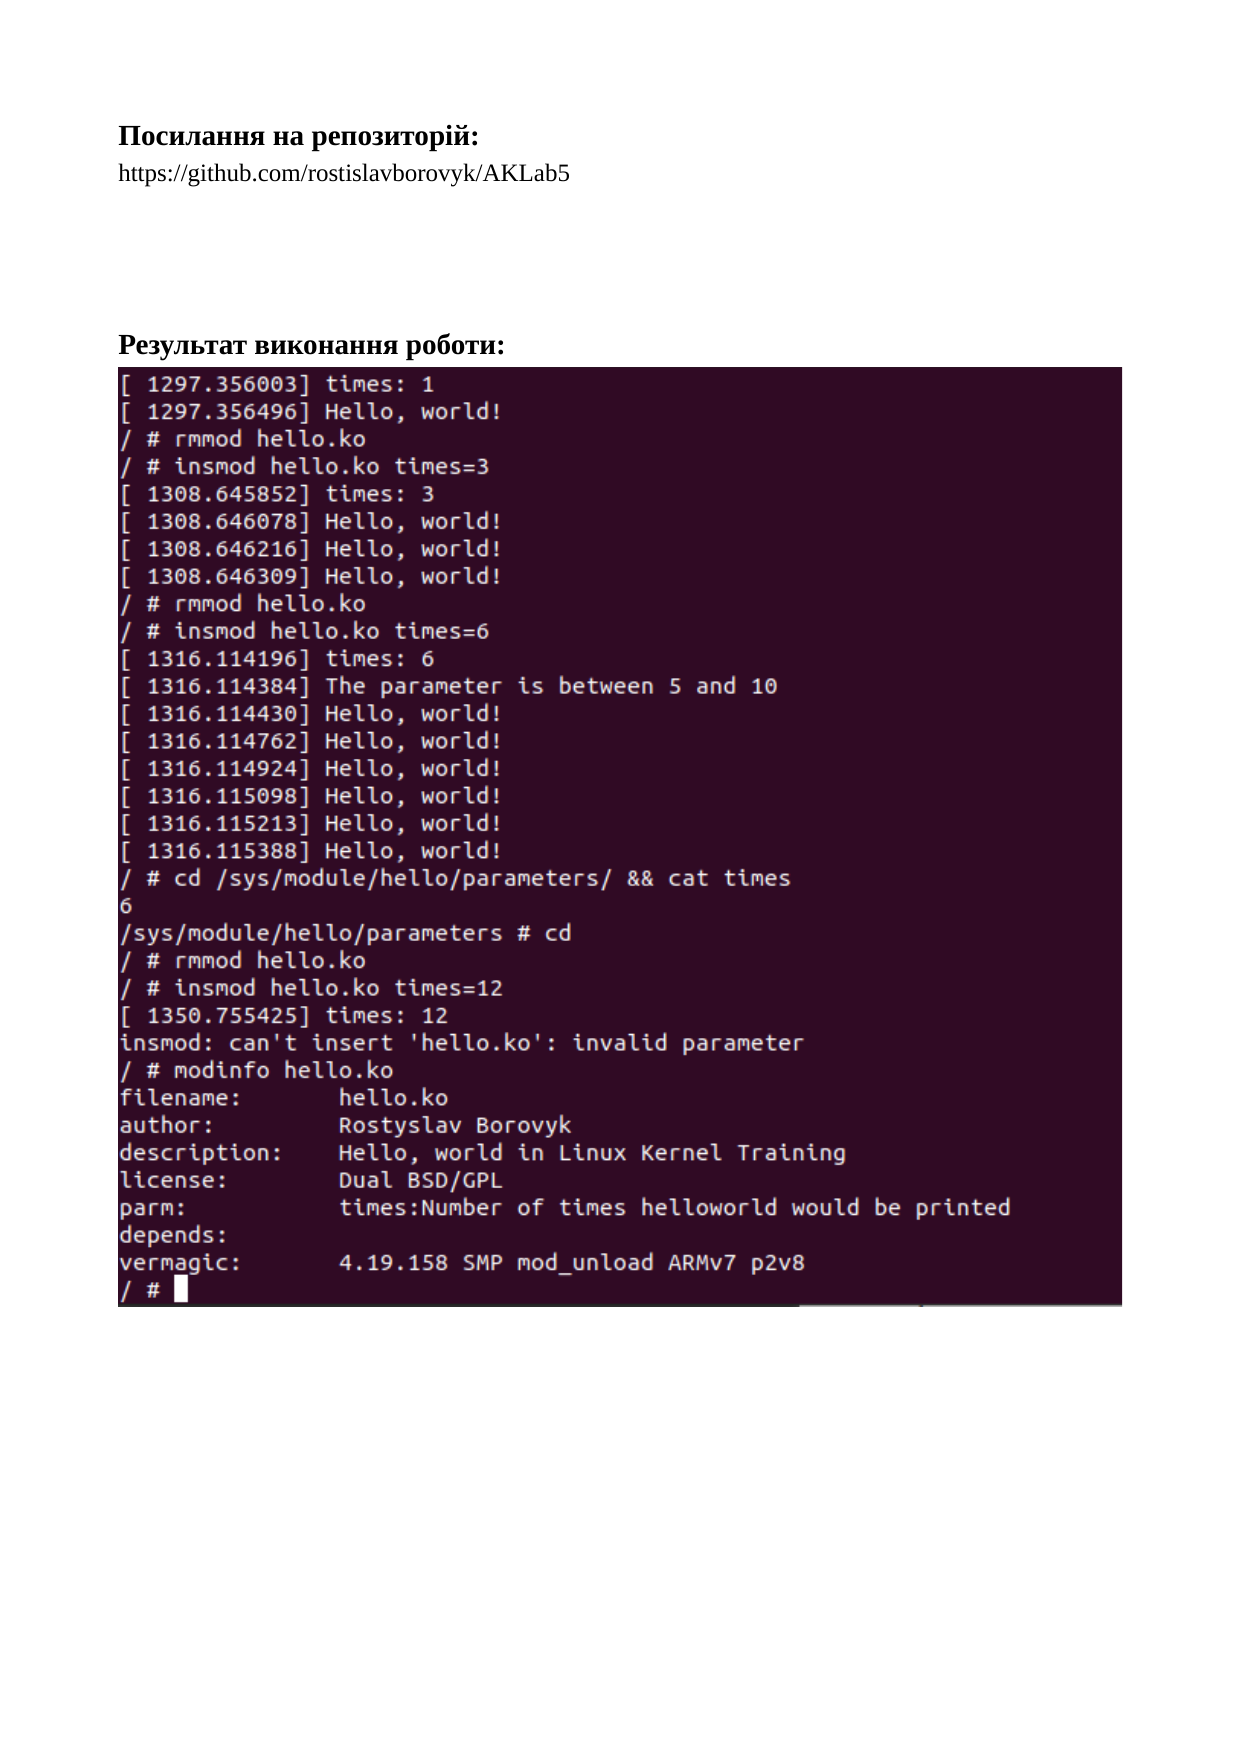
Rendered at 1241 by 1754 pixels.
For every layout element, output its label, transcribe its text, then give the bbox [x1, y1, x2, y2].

text Посилання на репозиторій: [118, 118, 1122, 152]
text https://github.com/rostislavborovyk/AKLab5 [118, 158, 1122, 187]
picture [118, 367, 1123, 1307]
text Результат виконання роботи: [118, 327, 1122, 360]
